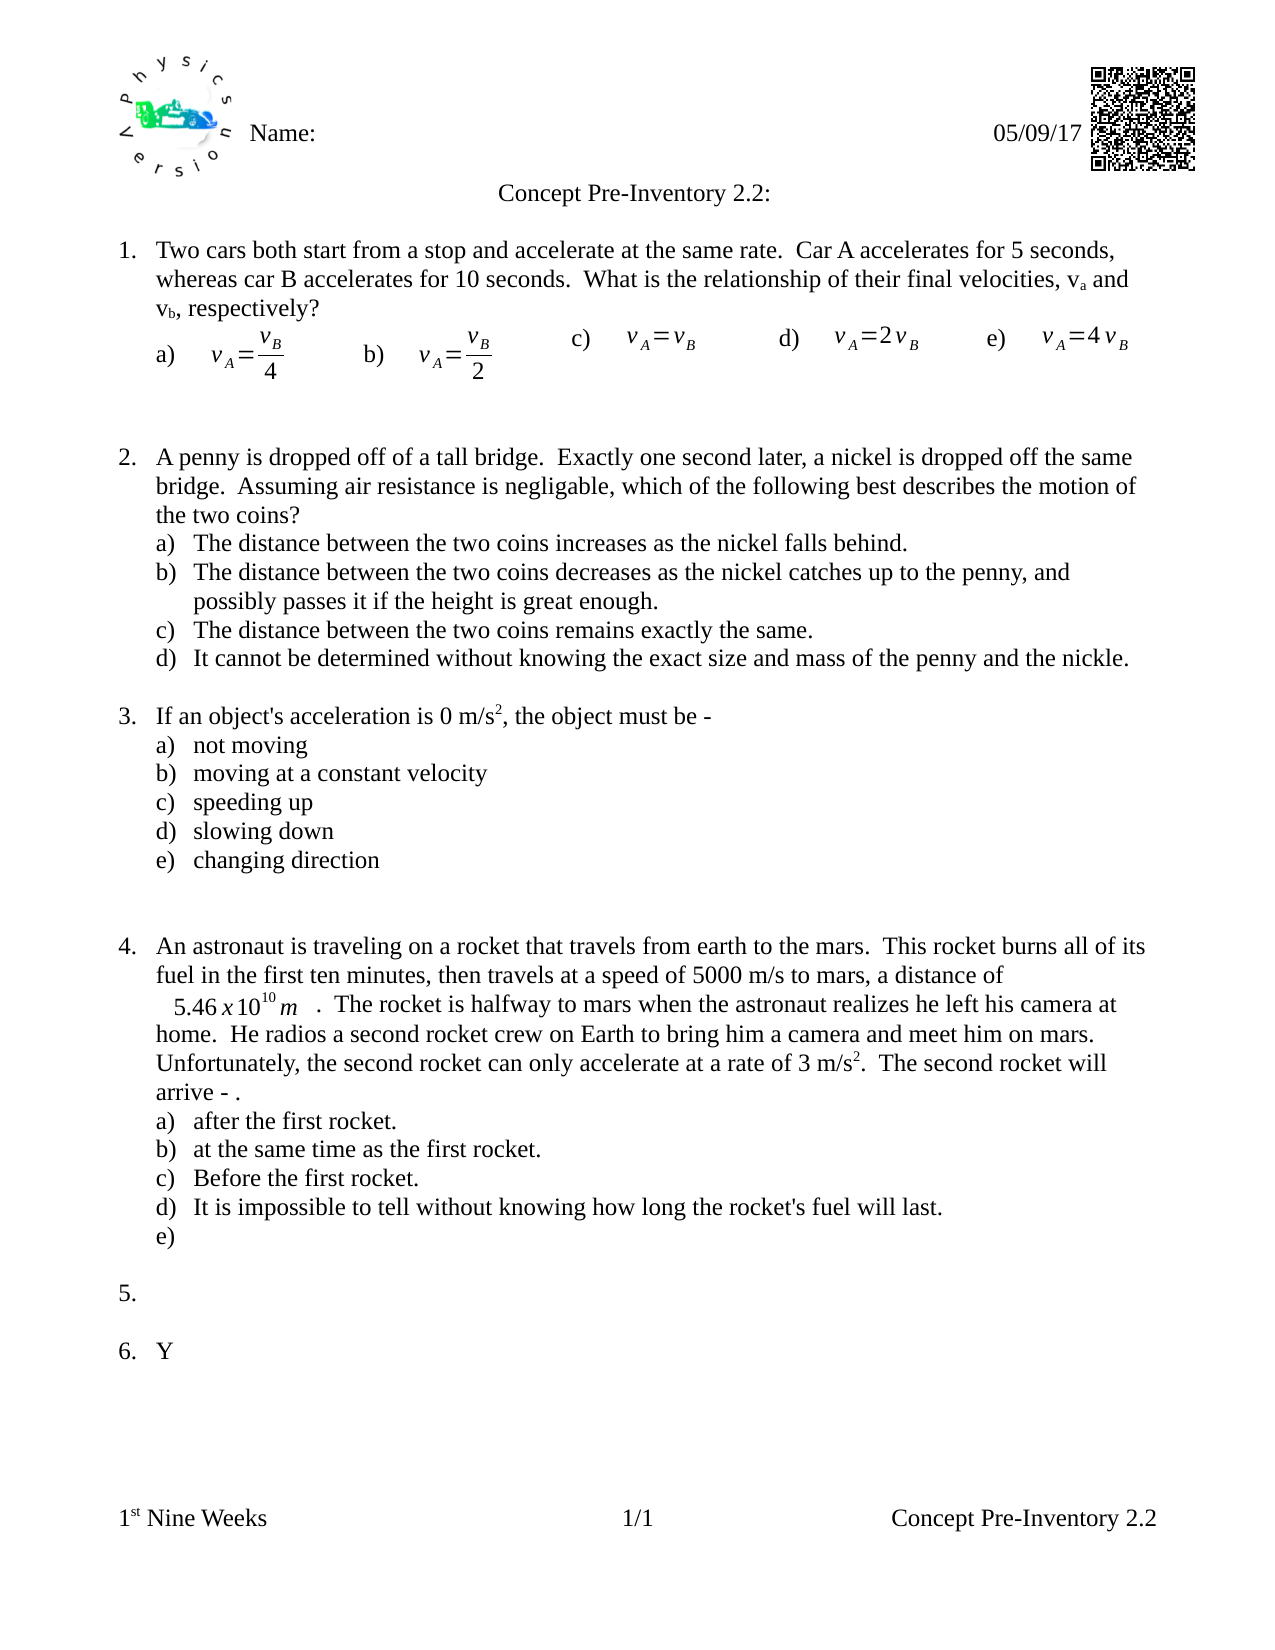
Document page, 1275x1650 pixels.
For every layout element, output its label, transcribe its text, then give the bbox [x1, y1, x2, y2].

list Two cars both start from a stop and accelerate at the same rate. Car A accelerates for 5 seconds, whereas car B accelerates for 10 seconds. What is the relationship of their final velocities, va and vb, respectively? [118, 236, 1157, 322]
list changing direction [156, 845, 1157, 873]
list It cannot be determined without knowing the exact size and mass of the penny and the nickle. [156, 643, 1157, 672]
picture [1082, 58, 1203, 179]
list The distance between the two coins increases as the nickel falls behind. [156, 528, 1157, 557]
list after the first rocket. [156, 1106, 1157, 1134]
list slowing down [156, 816, 1157, 845]
list speeding up [156, 787, 1157, 816]
list The distance between the two coins remains exactly the same. [156, 615, 1157, 643]
list Y [118, 1336, 1157, 1364]
list A penny is dropped off of a tall bridge. Exactly one second later, a nickel is dropped off the same bridge. Assuming air resistance is negligable, which of the following best describes the motion of the two coins? [118, 442, 1157, 528]
list moving at a constant velocity [156, 758, 1157, 787]
list at the same time as the first rocket. [156, 1134, 1157, 1163]
picture [119, 56, 232, 177]
list It is impossible to tell without knowing how long the rocket's fuel will last. [156, 1192, 1157, 1221]
list If an object's acceleration is 0 m/s2, the object must be - [118, 701, 1157, 730]
text Concept Pre-Inventory 2.2: [118, 176, 1157, 207]
list Before the first rocket. [156, 1163, 1157, 1192]
list not moving [156, 730, 1157, 758]
list An astronaut is traveling on a rocket that travels from earth to the mars. This rocket burns all of its fuel in the first ten minutes, then travels at a speed of 5000 m/s to mars, a distance of . The rocket is halfway to mars when the astronaut realizes he left his camera at home. He radios a second rocket crew on Earth to bring him a camera and meet him on mars. Unfortunately, the second rocket can only accelerate at a rate of 3 m/s2. The second rocket will arrive - . [118, 931, 1157, 1106]
list The distance between the two coins decreases as the nickel catches up to the penny, and possibly passes it if the height is great enough. [156, 557, 1157, 615]
